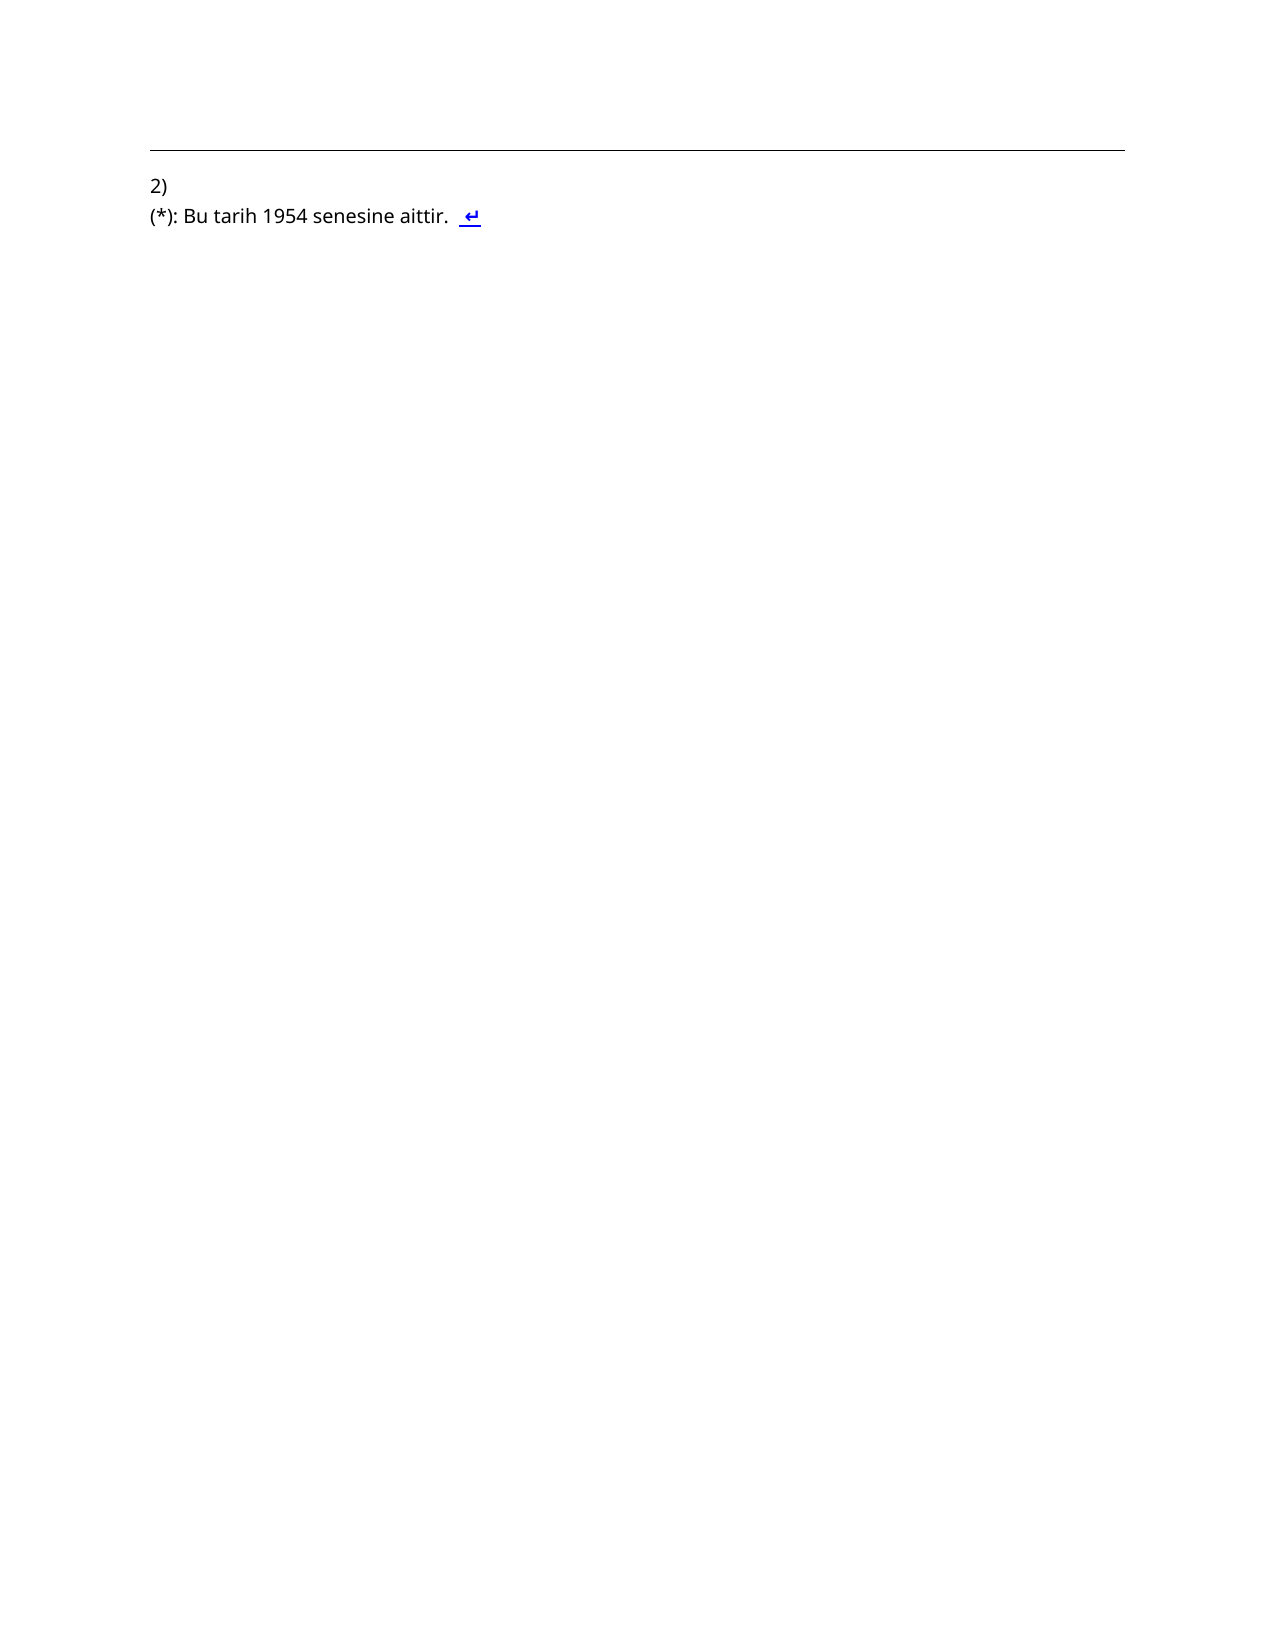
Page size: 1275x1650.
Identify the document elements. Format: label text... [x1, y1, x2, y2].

text 2) [150, 151, 1125, 199]
text (*): Bu tarih 1954 senesine aittir. ↵ [150, 199, 1125, 229]
